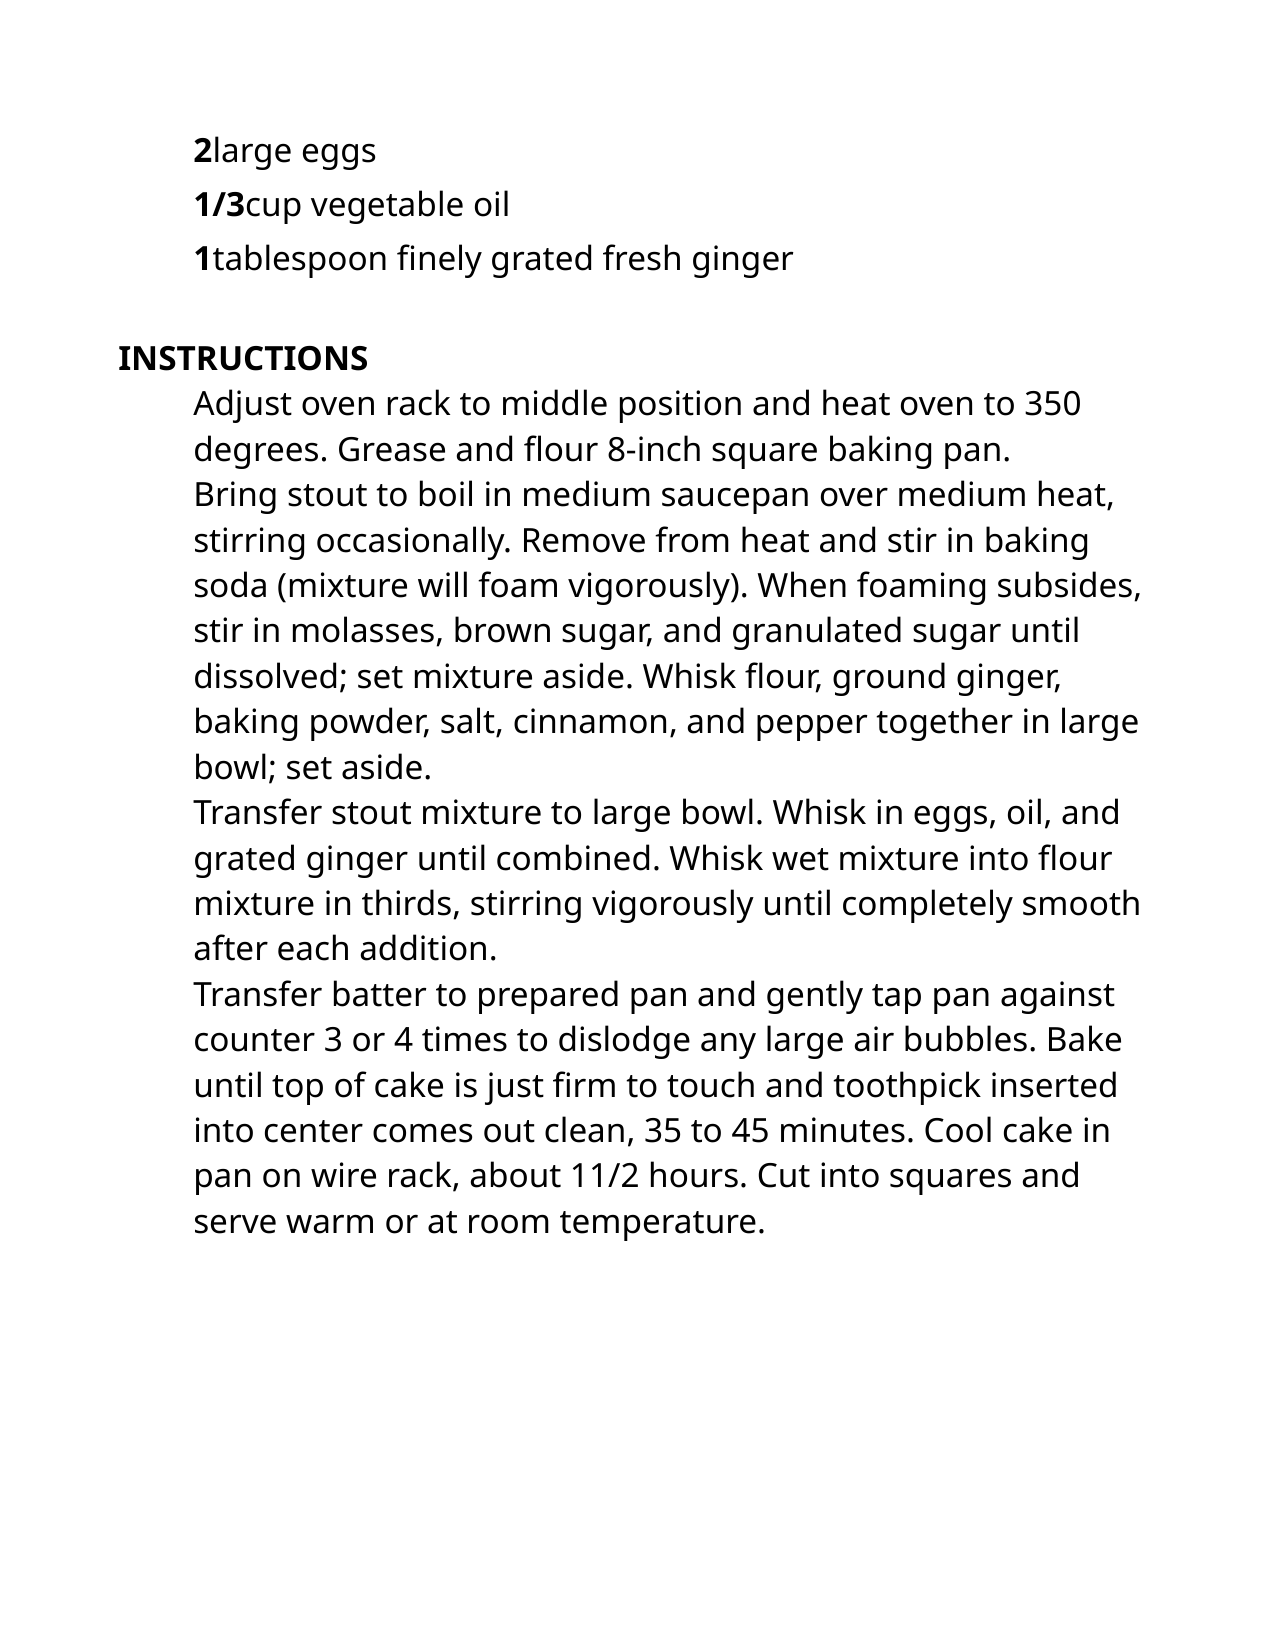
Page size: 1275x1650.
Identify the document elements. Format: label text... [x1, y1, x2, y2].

text 1tablespoon finely grated fresh ginger [118, 226, 1157, 281]
text Adjust oven rack to middle position and heat oven to 350 degrees. Grease and flour 8-inch square baking pan. [118, 380, 1157, 471]
text Transfer stout mixture to large bowl. Whisk in eggs, oil, and grated ginger until combined. Whisk wet mixture into flour mixture in thirds, stirring vigorously until completely smooth after each addition. [118, 789, 1157, 971]
text 1/3cup vegetable oil [118, 172, 1157, 226]
text 2large eggs [118, 118, 1157, 172]
text Bring stout to boil in medium saucepan over medium heat, stirring occasionally. Remove from heat and stir in baking soda (mixture will foam vigorously). When foaming subsides, stir in molasses, brown sugar, and granulated sugar until dissolved; set mixture aside. Whisk flour, ground ginger, baking powder, salt, cinnamon, and pepper together in large bowl; set aside. [118, 471, 1157, 789]
list Transfer batter to prepared pan and gently tap pan against counter 3 or 4 times to dislodge any large air bubbles. Bake until top of cake is just firm to touch and toothpick inserted into center comes out clean, 35 to 45 minutes. Cool cake in pan on wire rack, about 11/2 hours. Cut into squares and serve warm or at room temperature. [118, 971, 1157, 1243]
text INSTRUCTIONS [118, 335, 1157, 380]
